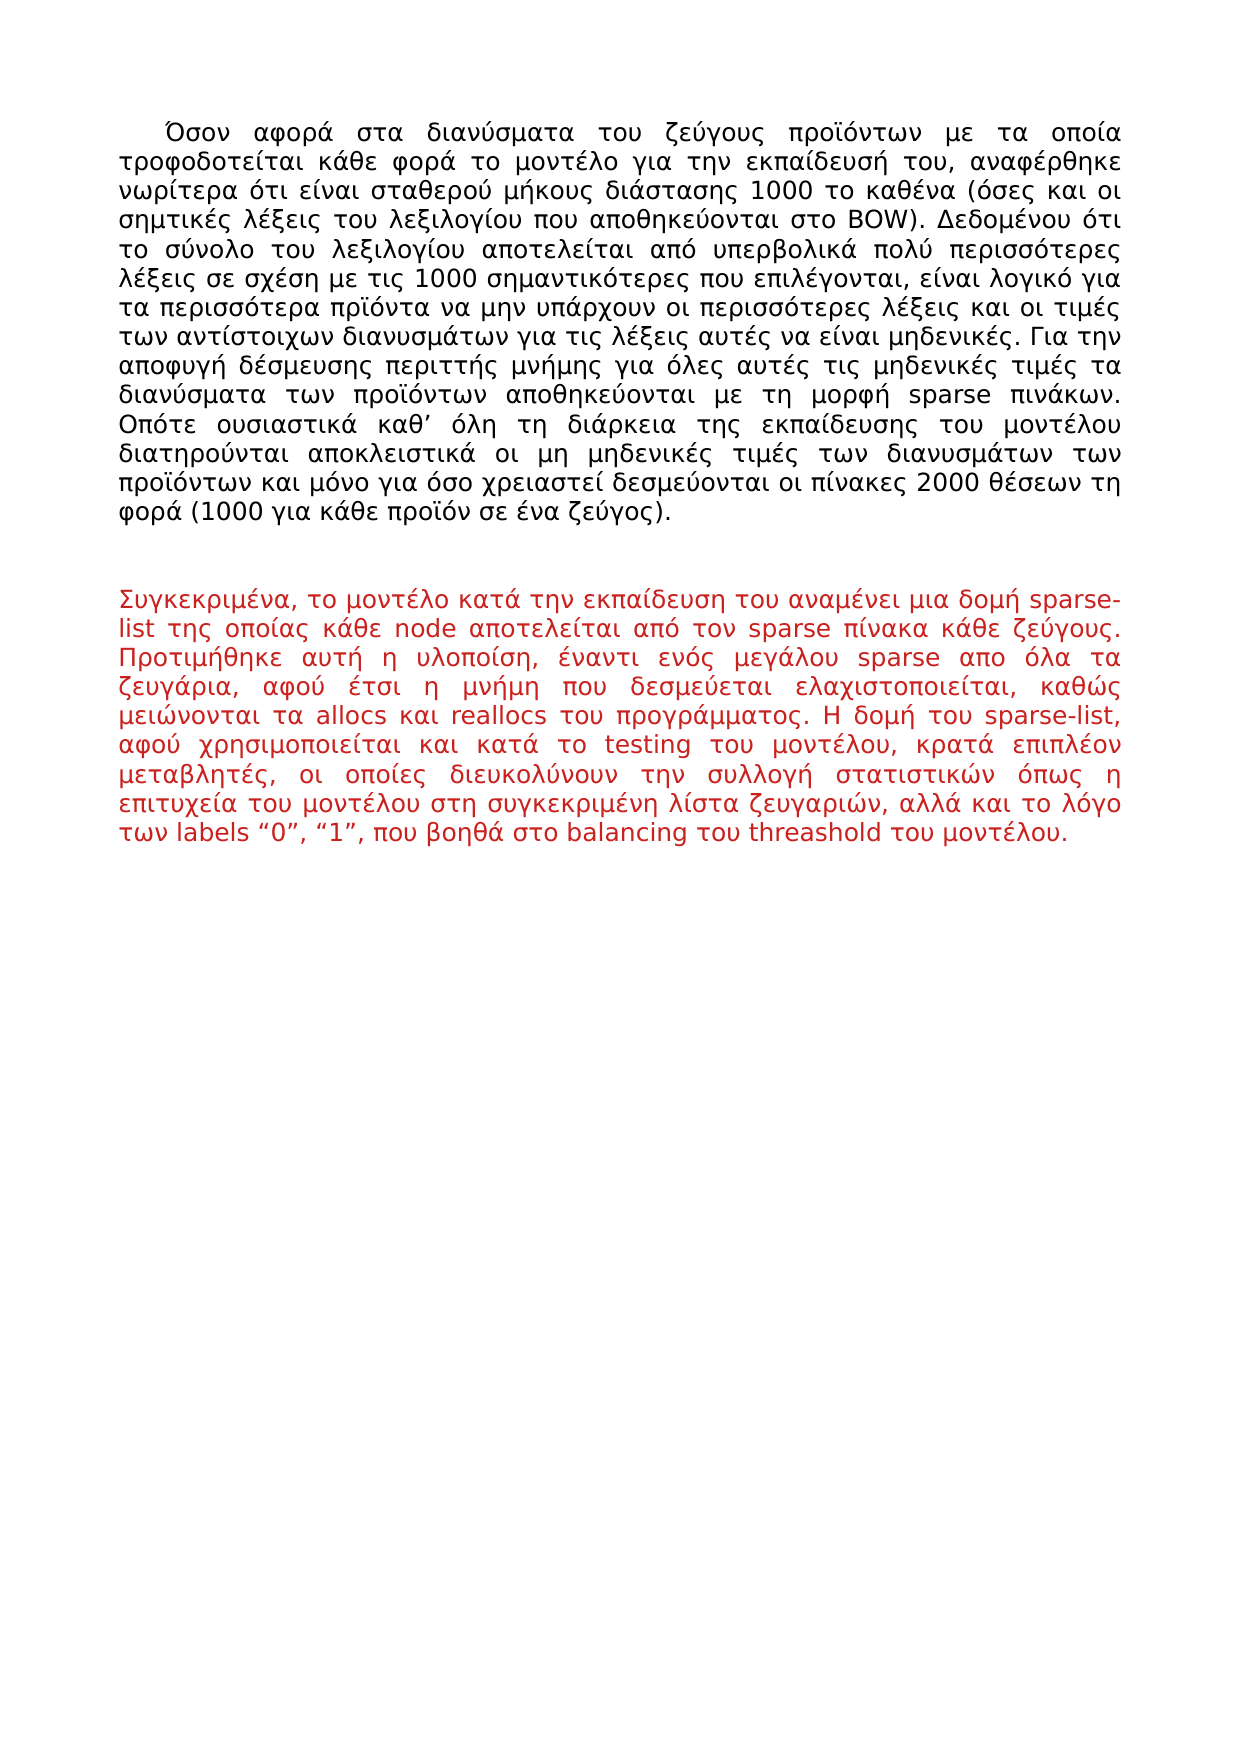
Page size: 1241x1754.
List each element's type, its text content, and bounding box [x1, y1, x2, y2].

text Όσον αφορά στα διανύσματα του ζεύγους προϊόντων με τα οποία τροφοδοτείται κάθε φορά το μοντέλο για την εκπαίδευσή του, αναφέρθηκε νωρίτερα ότι είναι σταθερού μήκους διάστασης 1000 το καθένα (όσες και οι σημτικές λέξεις του λεξιλογίου που αποθηκεύονται στο BOW). Δεδομένου ότι το σύνολο του λεξιλογίου αποτελείται από υπερβολικά πολύ περισσότερες λέξεις σε σχέση με τις 1000 σημαντικότερες που επιλέγονται, είναι λογικό για τα περισσότερα πρϊόντα να μην υπάρχουν οι περισσότερες λέξεις και οι τιμές των αντίστοιχων διανυσμάτων για τις λέξεις αυτές να είναι μηδενικές. Για την αποφυγή δέσμευσης περιττής μνήμης για όλες αυτές τις μηδενικές τιμές τα διανύσματα των προϊόντων αποθηκεύονται με τη μορφή sparse πινάκων. Οπότε ουσιαστικά καθ’ όλη τη διάρκεια της εκπαίδευσης του μοντέλου διατηρούνται αποκλειστικά οι μη μηδενικές τιμές των διανυσμάτων των προϊόντων και μόνο για όσο χρειαστεί δεσμεύονται οι πίνακες 2000 θέσεων τη φορά (1000 για κάθε προϊόν σε ένα ζεύγος). [118, 118, 1123, 526]
text Συγκεκριμένα, το μοντέλο κατά την εκπαίδευση του αναμένει μια δομή sparse-list της οποίας κάθε node αποτελείται από τον sparse πίνακα κάθε ζεύγους. Προτιμήθηκε αυτή η υλοποίση, έναντι ενός μεγάλου sparse απο όλα τα ζευγάρια, αφού έτσι η μνήμη που δεσμεύεται ελαχιστοποιείται, καθώς μειώνονται τα allocs και reallocs του προγράμματος. Η δομή του sparse-list, αφού χρησιμοποιείται και κατά το testing του μοντέλου, κρατά επιπλέον μεταβλητές, οι οποίες διευκολύνουν την συλλογή στατιστικών όπως η επιτυχεία του μοντέλου στη συγκεκριμένη λίστα ζευγαριών, αλλά και το λόγο των labels “0”, “1”, που βοηθά στο balancing του threashold του μοντέλου. [118, 585, 1123, 847]
